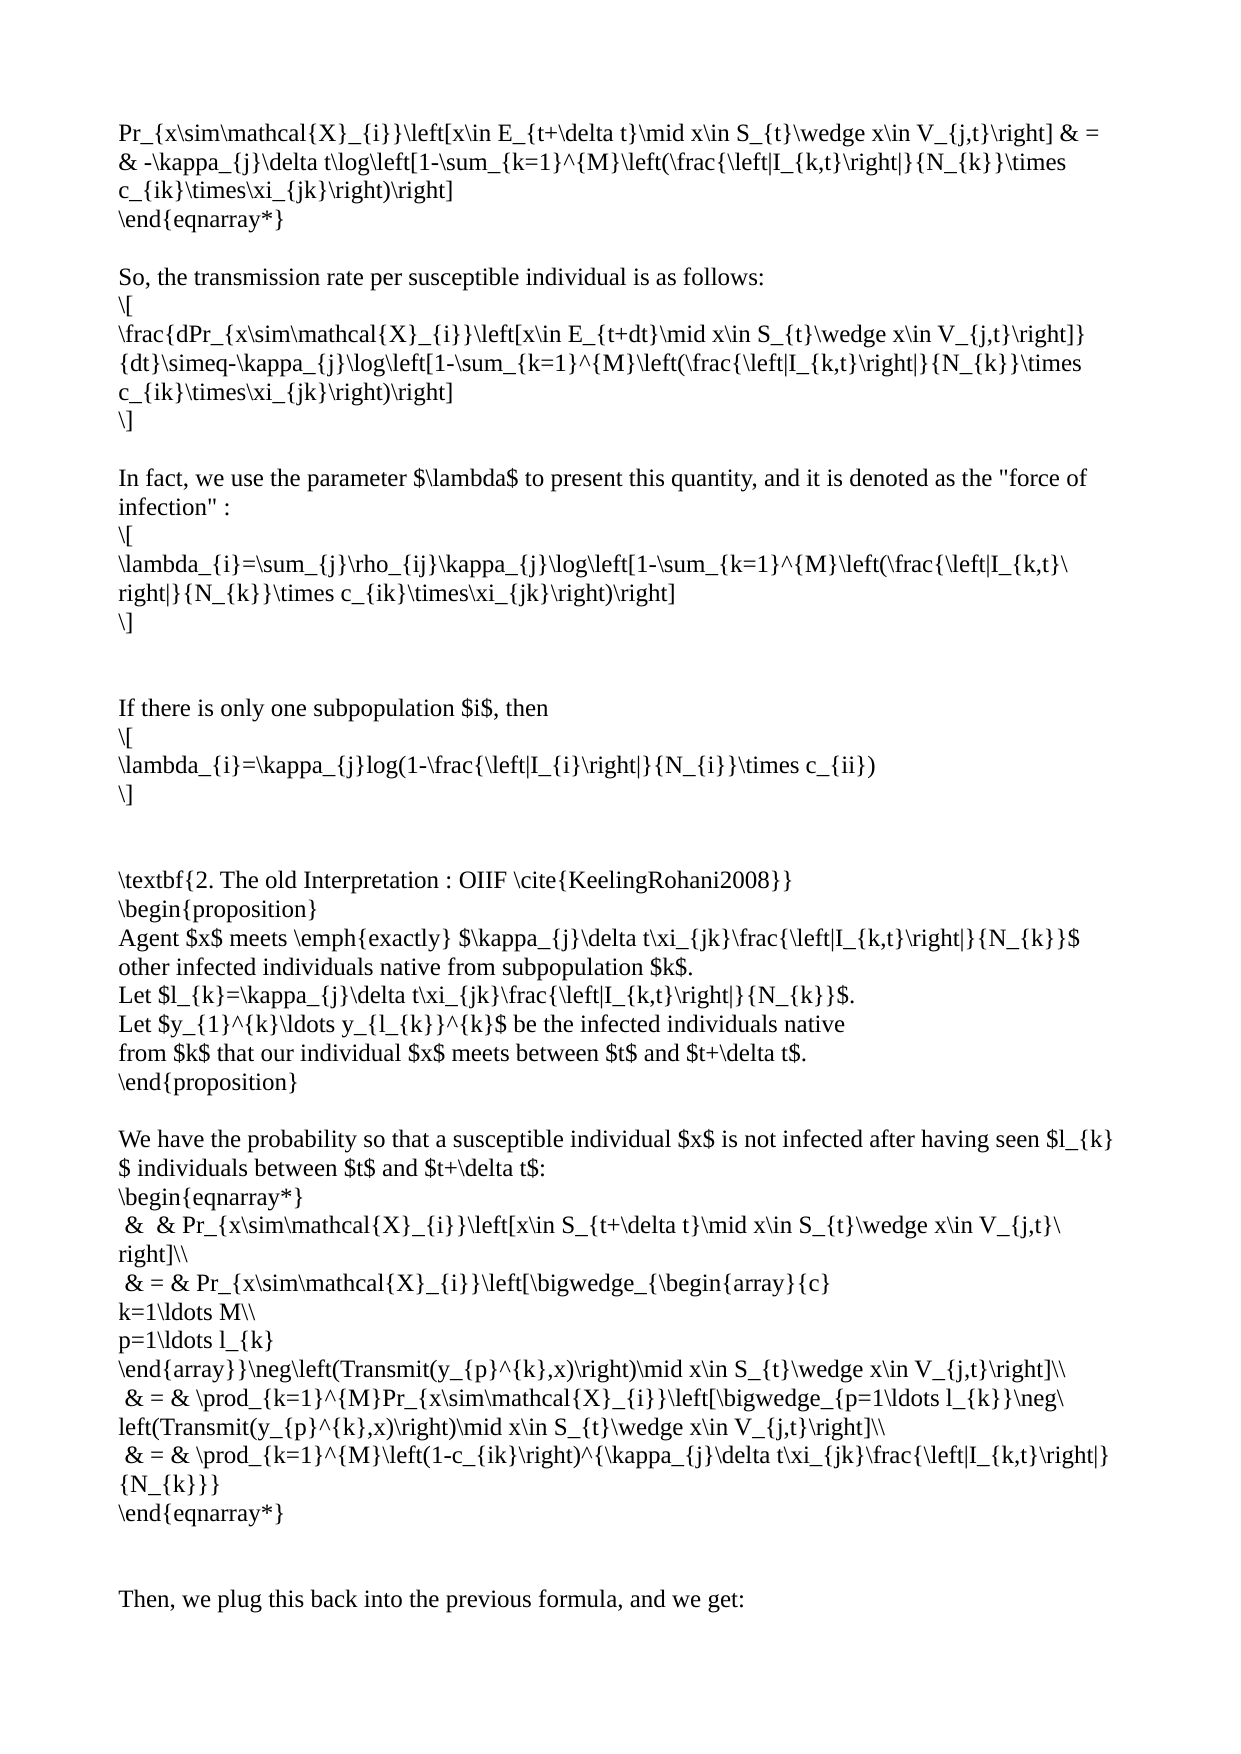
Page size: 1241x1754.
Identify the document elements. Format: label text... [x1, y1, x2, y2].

text So, the transmission rate per susceptible individual is as follows: [118, 262, 1122, 291]
text & = & \prod_{k=1}^{M}Pr_{x\sim\mathcal{X}_{i}}\left[\bigwedge_{p=1\ldots l_{k}}\neg\left(Transmit(y_{p}^{k},x)\right)\mid x\in S_{t}\wedge x\in V_{j,t}\right]\\ [118, 1383, 1122, 1441]
text other infected individuals native from subpopulation $k$. [118, 952, 1122, 981]
text \lambda_{i}=\kappa_{j}log(1-\frac{\left|I_{i}\right|}{N_{i}}\times c_{ii}) [118, 751, 1122, 779]
text \end{proposition} [118, 1067, 1122, 1096]
text k=1\ldots M\\ [118, 1297, 1122, 1326]
text Agent $x$ meets \emph{exactly} $\kappa_{j}\delta t\xi_{jk}\frac{\left|I_{k,t}\right|}{N_{k}}$ [118, 923, 1122, 952]
text \[ [118, 291, 1122, 319]
text & = & \prod_{k=1}^{M}\left(1-c_{ik}\right)^{\kappa_{j}\delta t\xi_{jk}\frac{\left|I_{k,t}\right|}{N_{k}}} [118, 1441, 1122, 1498]
text If there is only one subpopulation $i$, then [118, 693, 1122, 722]
text \frac{dPr_{x\sim\mathcal{X}_{i}}\left[x\in E_{t+dt}\mid x\in S_{t}\wedge x\in V_{j,t}\right]}{dt}\simeq-\kappa_{j}\log\left[1-\sum_{k=1}^{M}\left(\frac{\left|I_{k,t}\right|}{N_{k}}\times c_{ik}\times\xi_{jk}\right)\right] [118, 319, 1122, 406]
text Let $l_{k}=\kappa_{j}\delta t\xi_{jk}\frac{\left|I_{k,t}\right|}{N_{k}}$. [118, 981, 1122, 1009]
text \[ [118, 722, 1122, 751]
text & & Pr_{x\sim\mathcal{X}_{i}}\left[x\in S_{t+\delta t}\mid x\in S_{t}\wedge x\in V_{j,t}\right]\\ [118, 1211, 1122, 1268]
text \lambda_{i}=\sum_{j}\rho_{ij}\kappa_{j}\log\left[1-\sum_{k=1}^{M}\left(\frac{\left|I_{k,t}\right|}{N_{k}}\times c_{ik}\times\xi_{jk}\right)\right] [118, 549, 1122, 607]
text \] [118, 406, 1122, 434]
text \textbf{2. The old Interpretation : OIIF \cite{KeelingRohani2008}} [118, 866, 1122, 894]
text \begin{eqnarray*} [118, 1182, 1122, 1211]
text \[ [118, 521, 1122, 549]
text \end{eqnarray*} [118, 204, 1122, 233]
text \] [118, 607, 1122, 636]
text Let $y_{1}^{k}\ldots y_{l_{k}}^{k}$ be the infected individuals native [118, 1009, 1122, 1038]
text \end{eqnarray*} [118, 1498, 1122, 1527]
text Then, we plug this back into the previous formula, and we get: [118, 1584, 1122, 1613]
text We have the probability so that a susceptible individual $x$ is not infected after having seen $l_{k}$ individuals between $t$ and $t+\delta t$: [118, 1124, 1122, 1182]
text p=1\ldots l_{k} [118, 1326, 1122, 1354]
text \end{array}}\neg\left(Transmit(y_{p}^{k},x)\right)\mid x\in S_{t}\wedge x\in V_{j,t}\right]\\ [118, 1354, 1122, 1383]
text In fact, we use the parameter $\lambda$ to present this quantity, and it is denoted as the "force of infection" : [118, 463, 1122, 521]
text Pr_{x\sim\mathcal{X}_{i}}\left[x\in E_{t+\delta t}\mid x\in S_{t}\wedge x\in V_{j,t}\right] & = & -\kappa_{j}\delta t\log\left[1-\sum_{k=1}^{M}\left(\frac{\left|I_{k,t}\right|}{N_{k}}\times c_{ik}\times\xi_{jk}\right)\right] [118, 118, 1122, 204]
text \] [118, 779, 1122, 808]
text & = & Pr_{x\sim\mathcal{X}_{i}}\left[\bigwedge_{\begin{array}{c} [118, 1268, 1122, 1297]
text \begin{proposition} [118, 894, 1122, 923]
text from $k$ that our individual $x$ meets between $t$ and $t+\delta t$. [118, 1038, 1122, 1067]
